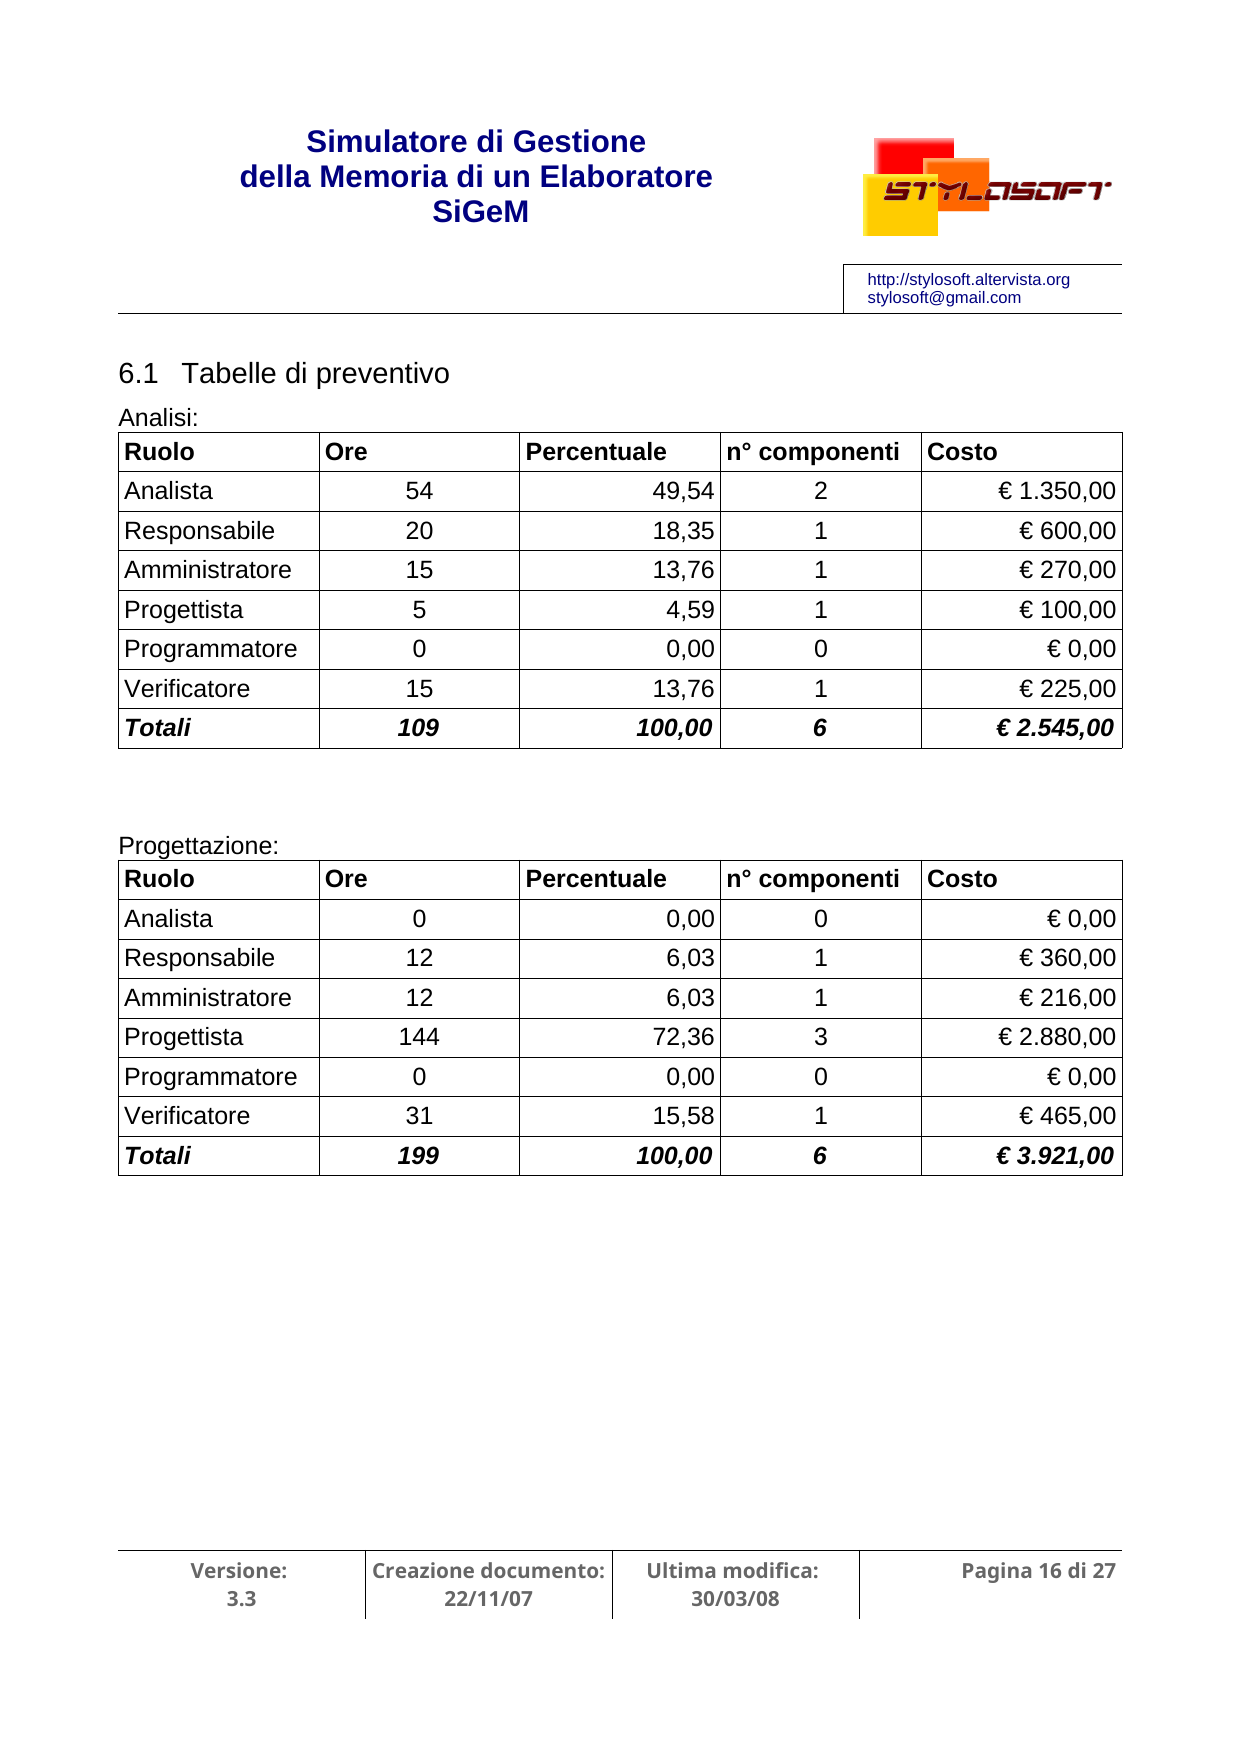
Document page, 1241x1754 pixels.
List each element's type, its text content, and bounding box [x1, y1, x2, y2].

table_cell 1 [721, 670, 921, 708]
table_cell Progettista [119, 591, 319, 629]
table_cell 15 [320, 670, 519, 708]
table_cell 1 [721, 1097, 921, 1136]
table_cell 0,00 [520, 900, 720, 938]
table_cell € 0,00 [922, 1058, 1122, 1096]
picture [848, 123, 1117, 247]
table_cell 0 [320, 1058, 519, 1096]
table_cell 12 [320, 940, 519, 978]
table_cell 31 [320, 1097, 519, 1136]
table_cell 6 [721, 709, 921, 748]
table_cell Totali [119, 709, 319, 748]
table_cell Programmatore [119, 630, 319, 669]
table_header Costo [922, 433, 1122, 471]
table_cell € 3.921,00 [922, 1137, 1122, 1175]
table_cell € 360,00 [922, 940, 1122, 978]
table_cell 5 [320, 591, 519, 629]
table_cell € 2.880,00 [922, 1019, 1122, 1057]
table_cell Analista [119, 472, 319, 511]
table_cell € 216,00 [922, 979, 1122, 1017]
table_cell Amministratore [119, 551, 319, 590]
table_cell 20 [320, 512, 519, 550]
table_cell 13,76 [520, 551, 720, 590]
table_cell € 270,00 [922, 551, 1122, 590]
table_header Ruolo [119, 861, 319, 899]
table_header n° componenti [721, 861, 921, 899]
table_cell 1 [721, 940, 921, 978]
table_cell 0 [721, 1058, 921, 1096]
table_header Ore [320, 433, 519, 471]
table_cell € 0,00 [922, 630, 1122, 669]
text Progettazione: [118, 832, 1122, 859]
table_header n° componenti [721, 433, 921, 471]
table_cell 0,00 [520, 630, 720, 669]
table_cell 49,54 [520, 472, 720, 511]
table_cell € 600,00 [922, 512, 1122, 550]
table_cell Totali [119, 1137, 319, 1175]
table_cell Responsabile [119, 512, 319, 550]
table_cell 12 [320, 979, 519, 1017]
table_cell 109 [320, 709, 519, 748]
table_cell 3 [721, 1019, 921, 1057]
table_cell 72,36 [520, 1019, 720, 1057]
table_cell 0 [320, 630, 519, 669]
table_cell 0 [721, 630, 921, 669]
table_cell Responsabile [119, 940, 319, 978]
table_cell € 1.350,00 [922, 472, 1122, 511]
table_cell Programmatore [119, 1058, 319, 1096]
table_cell 13,76 [520, 670, 720, 708]
table_header Percentuale [520, 861, 720, 899]
table_cell 15 [320, 551, 519, 590]
table_cell 0,00 [520, 1058, 720, 1096]
table_cell 144 [320, 1019, 519, 1057]
table_cell 0 [721, 900, 921, 938]
table_header Ruolo [119, 433, 319, 471]
table_cell 1 [721, 512, 921, 550]
table_cell 54 [320, 472, 519, 511]
table_cell 6,03 [520, 979, 720, 1017]
subtitle Tabelle di preventivo [118, 357, 1122, 389]
table_cell € 465,00 [922, 1097, 1122, 1136]
table_cell Analista [119, 900, 319, 938]
table_cell € 2.545,00 [922, 709, 1122, 748]
table_cell Progettista [119, 1019, 319, 1057]
table_cell 2 [721, 472, 921, 511]
table_cell 4,59 [520, 591, 720, 629]
table_cell 18,35 [520, 512, 720, 550]
table_cell 100,00 [520, 1137, 720, 1175]
table_cell 100,00 [520, 709, 720, 748]
table_header Ore [320, 861, 519, 899]
table_cell 1 [721, 551, 921, 590]
table_cell 6,03 [520, 940, 720, 978]
table_cell Verificatore [119, 1097, 319, 1136]
table_header Percentuale [520, 433, 720, 471]
table_cell Verificatore [119, 670, 319, 708]
table_cell 199 [320, 1137, 519, 1175]
table_cell 1 [721, 591, 921, 629]
table_header Costo [922, 861, 1122, 899]
text Analisi: [118, 404, 1122, 432]
table_cell 6 [721, 1137, 921, 1175]
table_cell 15,58 [520, 1097, 720, 1136]
table_cell € 225,00 [922, 670, 1122, 708]
table_cell € 0,00 [922, 900, 1122, 938]
table_cell Amministratore [119, 979, 319, 1017]
table_cell 1 [721, 979, 921, 1017]
table_cell € 100,00 [922, 591, 1122, 629]
table_cell 0 [320, 900, 519, 938]
